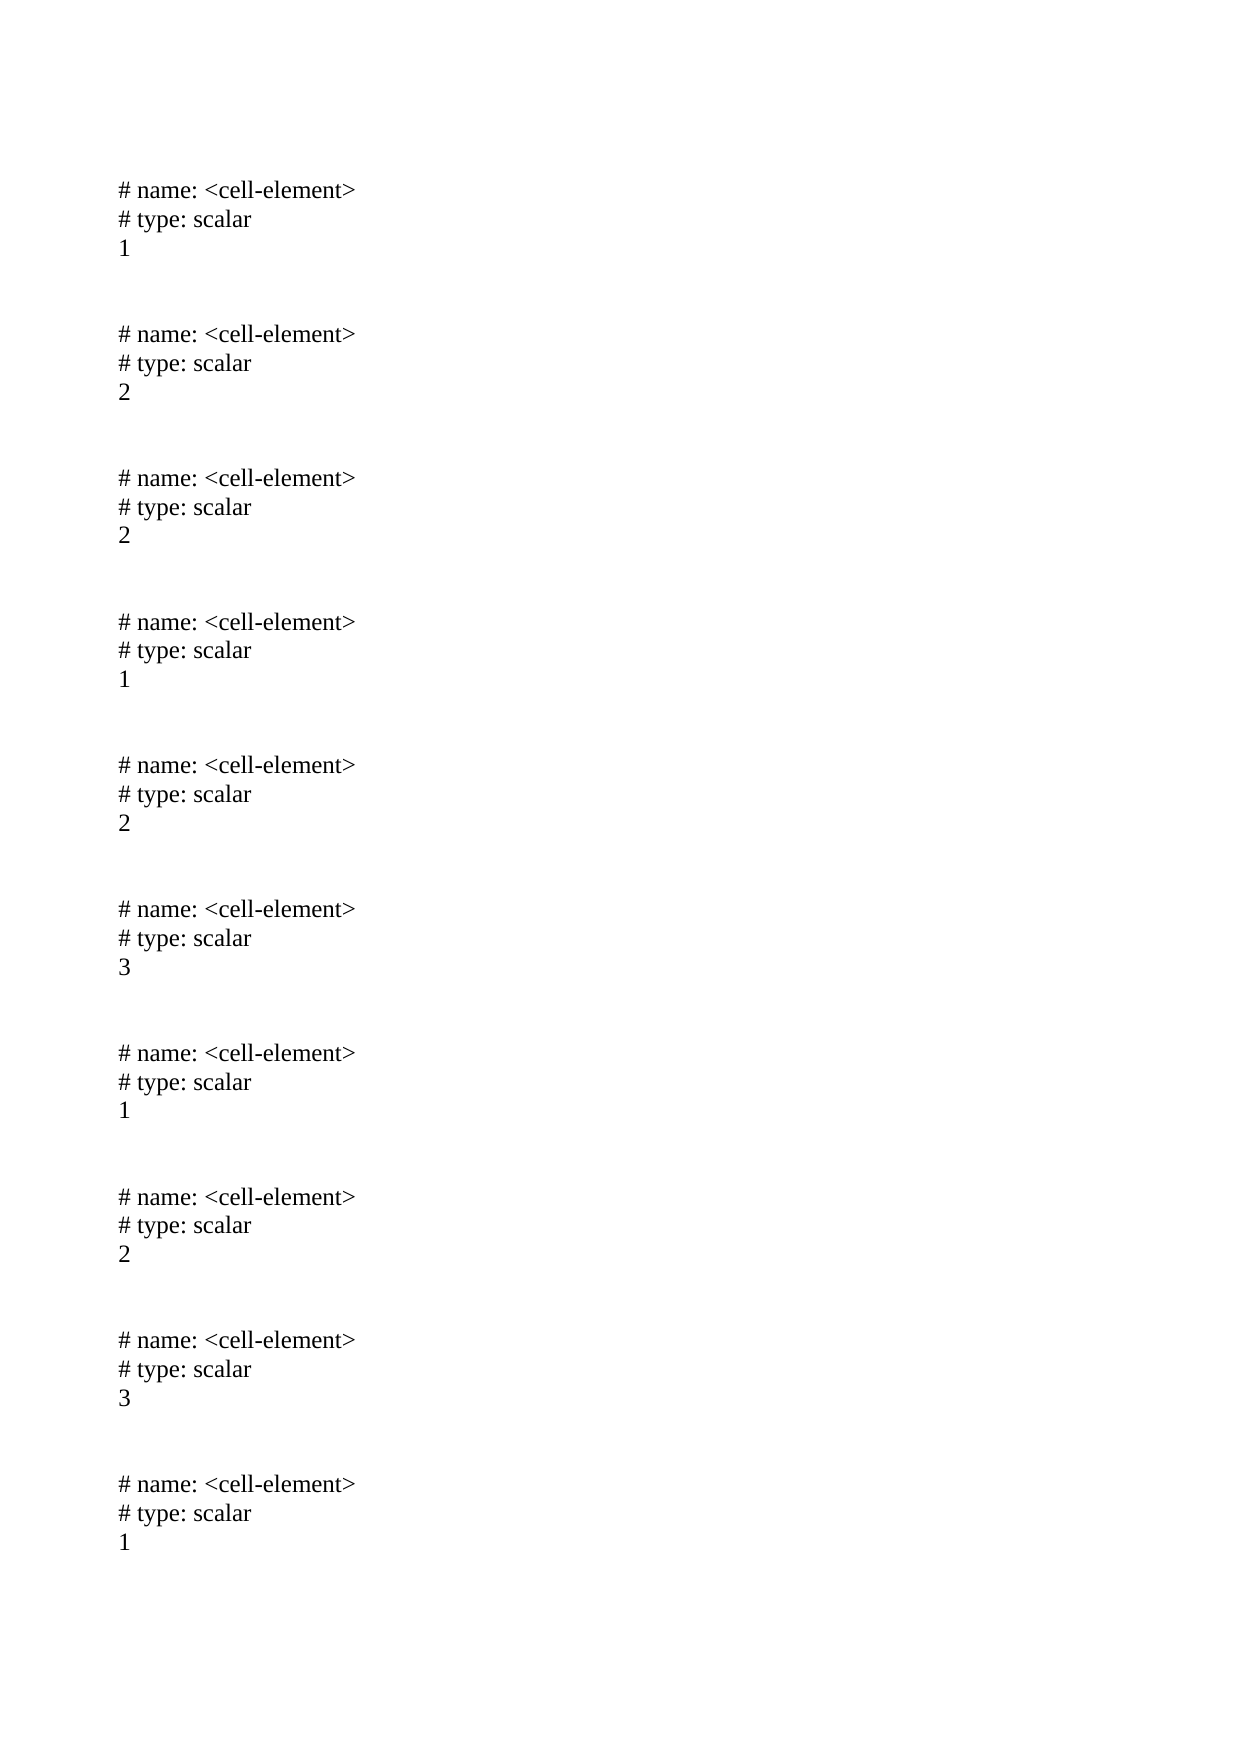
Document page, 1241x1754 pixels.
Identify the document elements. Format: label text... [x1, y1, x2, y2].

text 2 [118, 521, 1122, 549]
text # name: <cell-element> [118, 1469, 1122, 1498]
text # type: scalar [118, 1067, 1122, 1096]
text # name: <cell-element> [118, 1326, 1122, 1354]
text # type: scalar [118, 636, 1122, 664]
text # name: <cell-element> [118, 1038, 1122, 1067]
text # type: scalar [118, 348, 1122, 377]
text # type: scalar [118, 1498, 1122, 1527]
text # type: scalar [118, 1354, 1122, 1383]
text # type: scalar [118, 492, 1122, 521]
text # name: <cell-element> [118, 319, 1122, 348]
text 3 [118, 952, 1122, 981]
text 2 [118, 1239, 1122, 1268]
text # name: <cell-element> [118, 463, 1122, 492]
text 3 [118, 1383, 1122, 1412]
text # type: scalar [118, 204, 1122, 233]
text # name: <cell-element> [118, 751, 1122, 779]
text 2 [118, 808, 1122, 837]
text 1 [118, 1527, 1122, 1556]
text # name: <cell-element> [118, 607, 1122, 636]
text 2 [118, 377, 1122, 406]
text # name: <cell-element> [118, 1182, 1122, 1211]
text 1 [118, 1096, 1122, 1124]
text # type: scalar [118, 923, 1122, 952]
text # name: <cell-element> [118, 894, 1122, 923]
text # type: scalar [118, 779, 1122, 808]
text 1 [118, 233, 1122, 262]
text # name: <cell-element> [118, 176, 1122, 204]
text 1 [118, 664, 1122, 693]
text # type: scalar [118, 1211, 1122, 1239]
